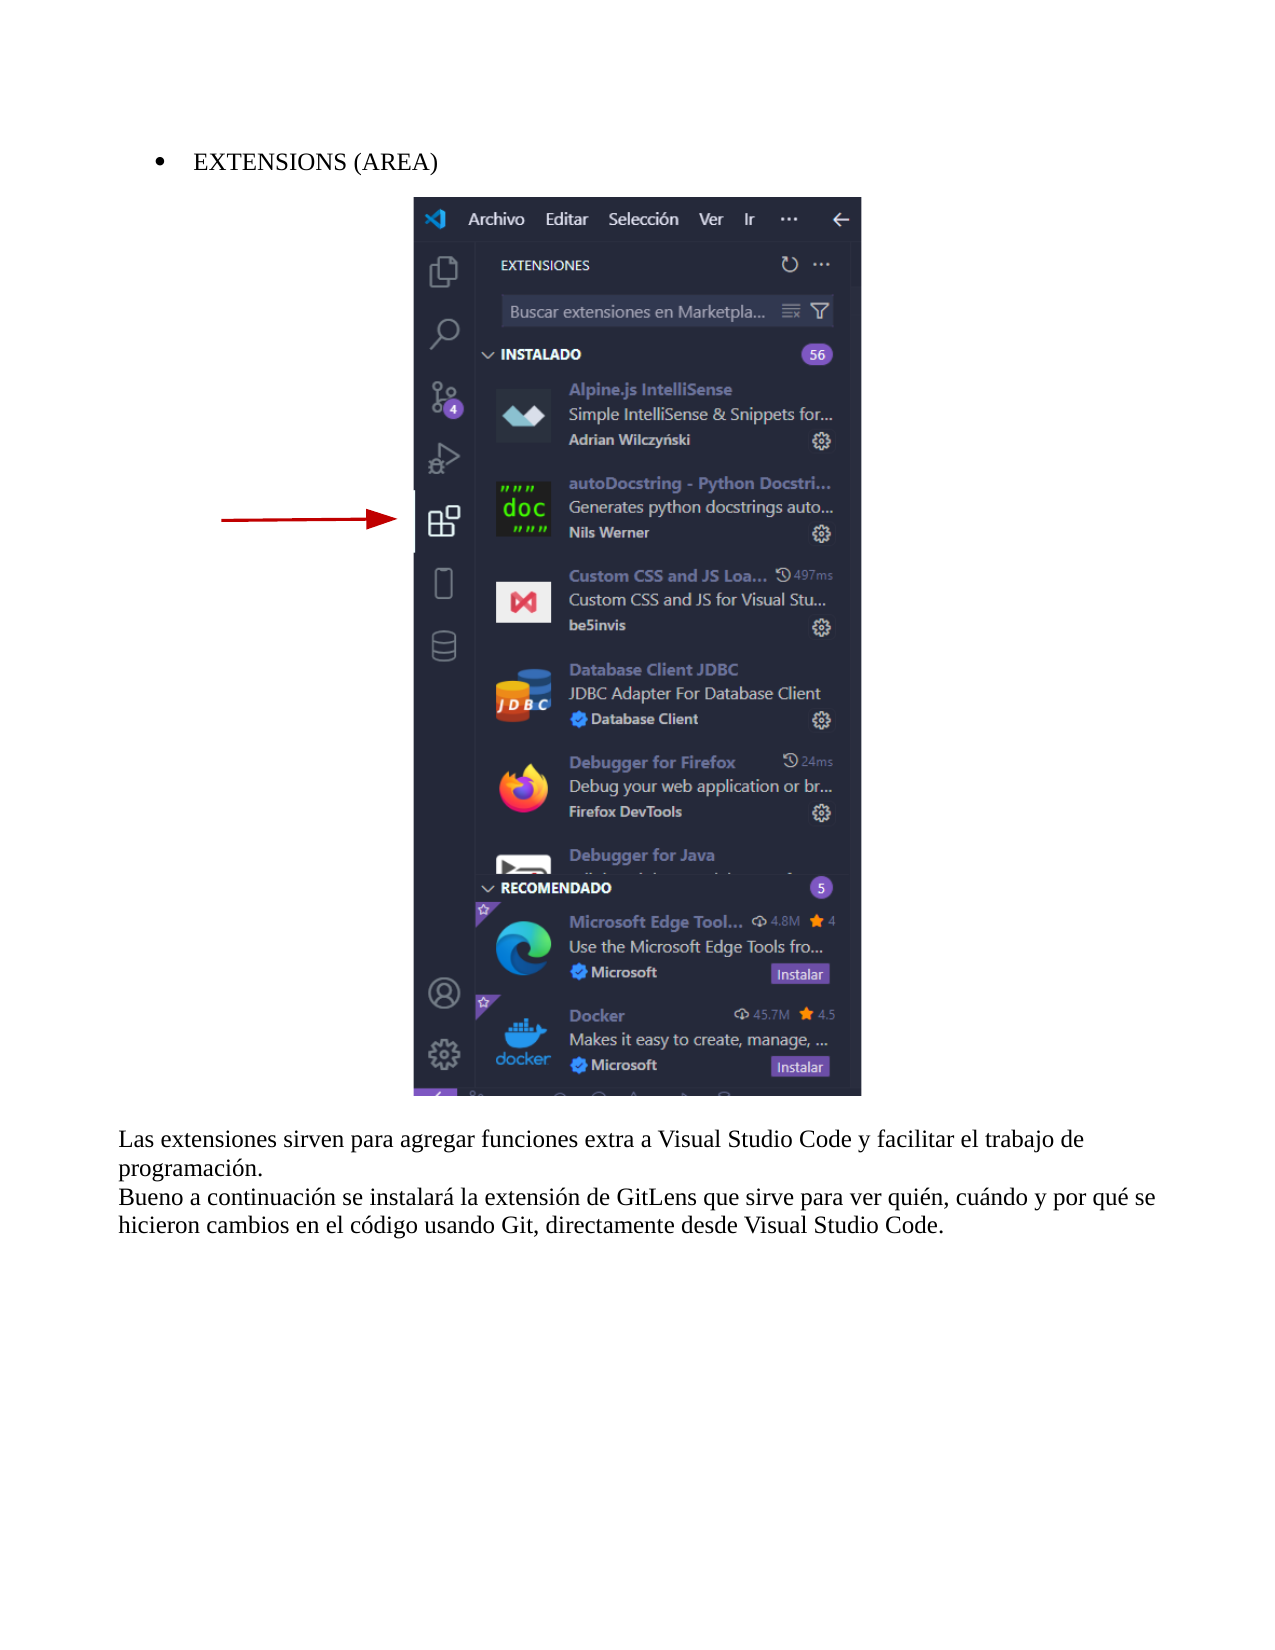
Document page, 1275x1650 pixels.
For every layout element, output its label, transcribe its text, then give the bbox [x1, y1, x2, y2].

list EXTENSIONS (AREA) [156, 147, 1157, 176]
text Bueno a continuación se instalará la extensión de GitLens que sirve para ver quién, cuándo y por qué se hicieron cambios en el código usando Git, directamente desde Visual Studio Code. [118, 1182, 1157, 1239]
text Las extensiones sirven para agregar funciones extra a Visual Studio Code y facilitar el trabajo de programación. [118, 1124, 1157, 1182]
